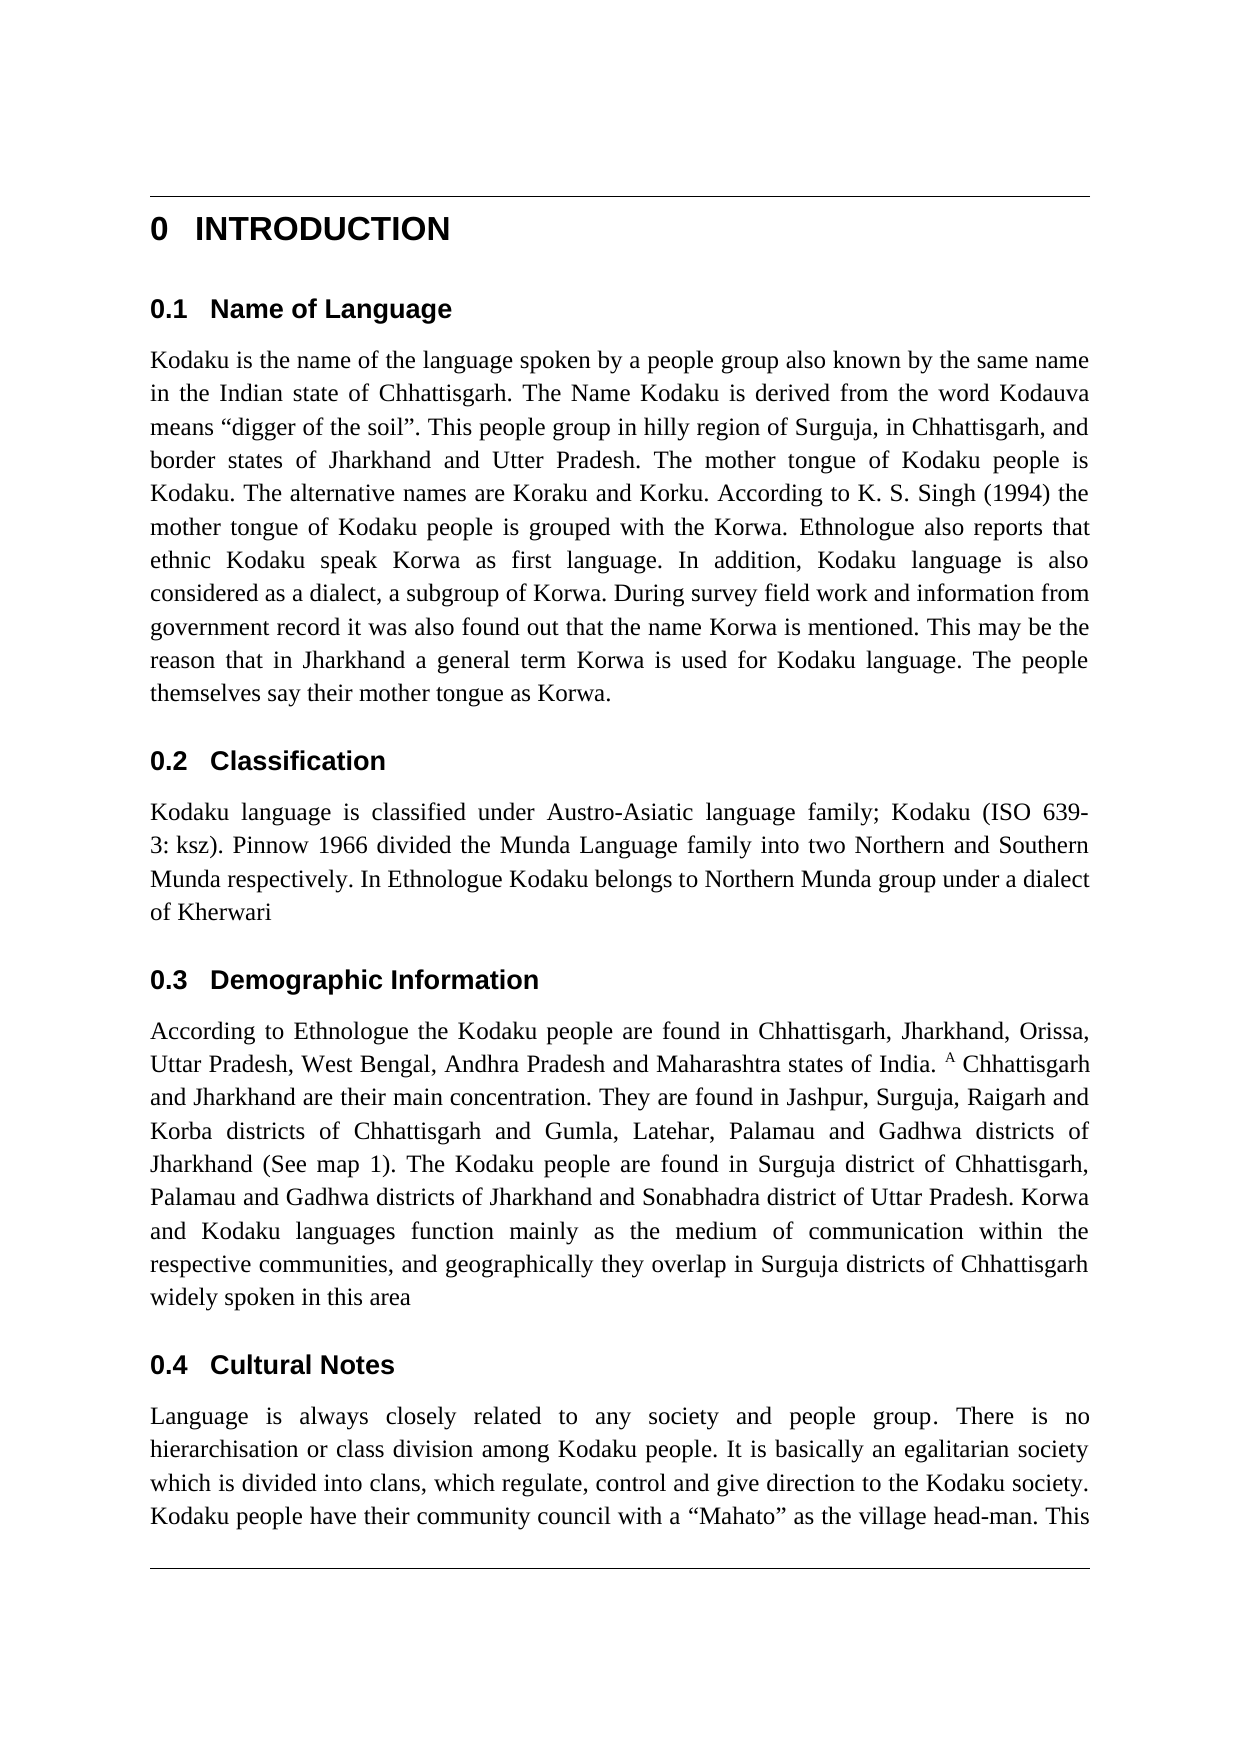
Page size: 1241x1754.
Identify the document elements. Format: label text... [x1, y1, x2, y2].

text Language is always closely related to any society and people group. There is no hierarchisation or class division among Kodaku people. It is basically an egalitarian society which is divided into clans, which regulate, control and give direction to the Kodaku society. Kodaku people have their community council with a “Mahato” as the village head-man. This [150, 1398, 1090, 1531]
text According to Ethnologue the Kodaku people are found in Chhattisgarh, Jharkhand, Orissa, Uttar Pradesh, West Bengal, Andhra Pradesh and Maharashtra states of India. Chhattisgarh and Jharkhand are their main concentration. They are found in Jashpur, Surguja, Raigarh and Korba districts of Chhattisgarh and Gumla, Latehar, Palamau and Gadhwa districts of Jharkhand (See map 1). The Kodaku people are found in Surguja district of Chhattisgarh, Palamau and Gadhwa districts of Jharkhand and Sonabhadra district of Uttar Pradesh. Korwa and Kodaku languages function mainly as the medium of communication within the respective communities, and geographically they overlap in Surguja districts of Chhattisgarh widely spoken in this area [150, 1012, 1090, 1312]
subtitle Cultural Notes [150, 1348, 1090, 1381]
text Kodaku language is classified under Austro-Asiatic language family; Kodaku (ISO 639-3: ksz). Pinnow 1966 divided the Munda Language family into two Northern and Southern Munda respectively. In Ethnologue Kodaku belongs to Northern Munda group under a dialect of Kherwari [150, 794, 1090, 927]
text Kodaku is the name of the language spoken by a people group also known by the same name in the Indian state of Chhattisgarh. The Name Kodaku is derived from the word Kodauva means “digger of the soil”. This people group in hilly region of Surguja, in Chhattisgarh, and border states of Jharkhand and Utter Pradesh. The mother tongue of Kodaku people is Kodaku. The alternative names are Koraku and Korku. According to K. S. Singh (1994) the mother tongue of Kodaku people is grouped with the Korwa. Ethnologue also reports that ethnic Kodaku speak Korwa as first language. In addition, Kodaku language is also considered as a dialect, a subgroup of Korwa. During survey field work and information from government record it was also found out that the name Korwa is mentioned. This may be the reason that in Jharkhand a general term Korwa is used for Kodaku language. The people themselves say their mother tongue as Korwa. [150, 342, 1090, 708]
subtitle INTRODUCTION [150, 209, 1090, 248]
subtitle Demographic Information [150, 962, 1090, 996]
subtitle Name of Language [150, 292, 1090, 325]
subtitle Classification [150, 744, 1090, 777]
